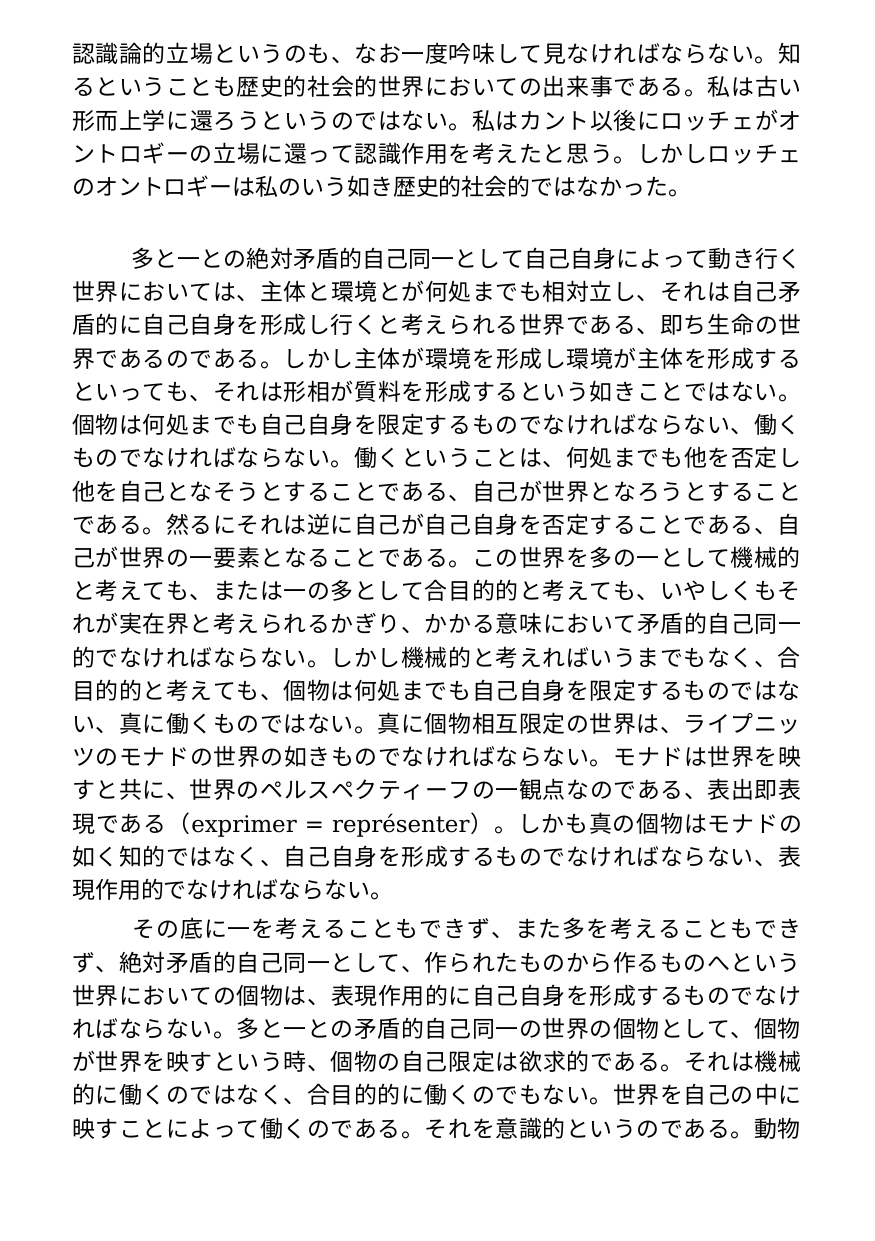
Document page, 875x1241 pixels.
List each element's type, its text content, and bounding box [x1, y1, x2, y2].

text その底に一を考えることもできず、また多を考えることもできず、絶対矛盾的自己同一として、作られたものから作るものへという世界においての個物は、表現作用的に自己自身を形成するものでなければならない。多と一との矛盾的自己同一の世界の個物として、個物が世界を映すという時、個物の自己限定は欲求的である。それは機械的に働くのではなく、合目的的に働くのでもない。世界を自己の中に映すことによって働くのである。それを意識的というのである。動物 [72, 911, 802, 1144]
text 認識論的立場というのも、なお一度吟味して見なければならない。知るということも歴史的社会的世界においての出来事である。私は古い形而上学に還ろうというのではない。私はカント以後にロッチェがオントロギーの立場に還って認識作用を考えたと思う。しかしロッチェのオントロギーは私のいう如き歴史的社会的ではなかった。 [72, 36, 802, 202]
text 多と一との絶対矛盾的自己同一として自己自身によって動き行く世界においては、主体と環境とが何処までも相対立し、それは自己矛盾的に自己自身を形成し行くと考えられる世界である、即ち生命の世界であるのである。しかし主体が環境を形成し環境が主体を形成するといっても、それは形相が質料を形成するという如きことではない。個物は何処までも自己自身を限定するものでなければならない、働くものでなければならない。働くということは、何処までも他を否定し他を自己となそうとすることである、自己が世界となろうとすることである。然るにそれは逆に自己が自己自身を否定することである、自己が世界の一要素となることである。この世界を多の一として機械的と考えても、または一の多として合目的的と考えても、いやしくもそれが実在界と考えられるかぎり、かかる意味において矛盾的自己同一的でなければならない。しかし機械的と考えればいうまでもなく、合目的的と考えても、個物は何処までも自己自身を限定するものではない、真に働くものではない。真に個物相互限定の世界は、ライプニッツのモナドの世界の如きものでなければならない。モナドは世界を映すと共に、世界のペルスペクティーフの一観点なのである、表出即表現である（exprimer = représenter）。しかも真の個物はモナドの如く知的ではなく、自己自身を形成するものでなければならない、表現作用的でなければならない。 [72, 241, 802, 905]
